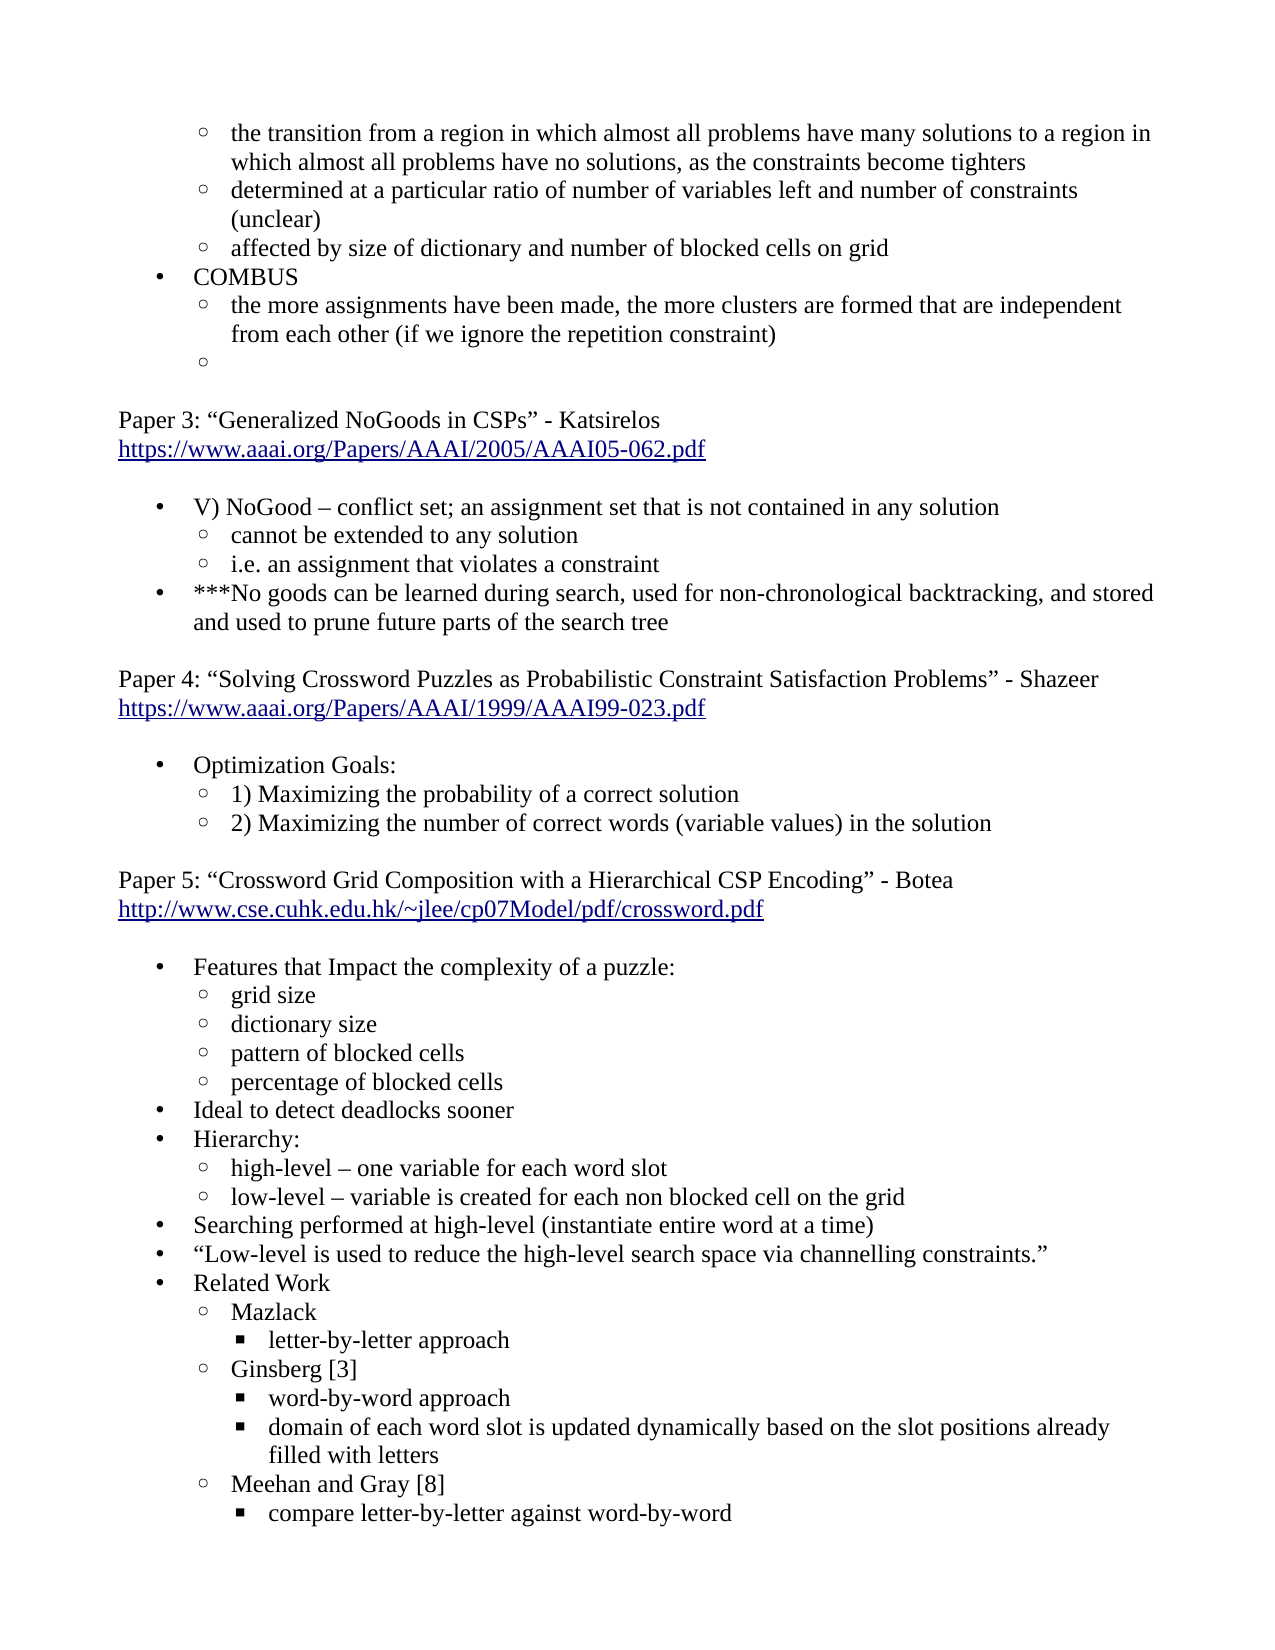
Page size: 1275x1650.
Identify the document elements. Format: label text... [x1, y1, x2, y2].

text https://www.aaai.org/Papers/AAAI/1999/AAAI99-023.pdf [118, 693, 1157, 722]
text http://www.cse.cuhk.edu.hk/~jlee/cp07Model/pdf/crossword.pdf [118, 894, 1157, 923]
list “Low-level is used to reduce the high-level search space via channelling constraints.” [156, 1239, 1157, 1268]
list word-by-word approach [231, 1383, 1157, 1412]
list domain of each word slot is updated dynamically based on the slot positions already filled with letters [231, 1412, 1157, 1469]
list high-level – one variable for each word slot [193, 1153, 1157, 1182]
list the transition from a region in which almost all problems have many solutions to a region in which almost all problems have no solutions, as the constraints become tighters [193, 118, 1157, 176]
text https://www.aaai.org/Papers/AAAI/2005/AAAI05-062.pdf [118, 434, 1157, 463]
list Ginsberg [3] [193, 1354, 1157, 1383]
list Searching performed at high-level (instantiate entire word at a time) [156, 1211, 1157, 1239]
list ***No goods can be learned during search, used for non-chronological backtracking, and stored and used to prune future parts of the search tree [156, 578, 1157, 636]
list determined at a particular ratio of number of variables left and number of constraints (unclear) [193, 176, 1157, 233]
text Paper 4: “Solving Crossword Puzzles as Probabilistic Constraint Satisfaction Problems” - Shazeer [118, 664, 1157, 693]
list 2) Maximizing the number of correct words (variable values) in the solution [193, 808, 1157, 837]
list grid size [193, 981, 1157, 1009]
list affected by size of dictionary and number of blocked cells on grid [193, 233, 1157, 262]
list Features that Impact the complexity of a puzzle: [156, 952, 1157, 981]
list Mazlack [193, 1297, 1157, 1326]
list low-level – variable is created for each non blocked cell on the grid [193, 1182, 1157, 1211]
list V) NoGood – conflict set; an assignment set that is not contained in any solution [156, 492, 1157, 521]
list the more assignments have been made, the more clusters are formed that are independent from each other (if we ignore the repetition constraint) [193, 291, 1157, 348]
list COMBUS [156, 262, 1157, 291]
list Optimization Goals: [156, 751, 1157, 779]
text Paper 5: “Crossword Grid Composition with a Hierarchical CSP Encoding” - Botea [118, 866, 1157, 894]
list Related Work [156, 1268, 1157, 1297]
list Meehan and Gray [8] [193, 1469, 1157, 1498]
list pattern of blocked cells [193, 1038, 1157, 1067]
text Paper 3: “Generalized NoGoods in CSPs” - Katsirelos [118, 406, 1157, 434]
list Ideal to detect deadlocks sooner [156, 1096, 1157, 1124]
list letter-by-letter approach [231, 1326, 1157, 1354]
list compare letter-by-letter against word-by-word [231, 1498, 1157, 1527]
list cannot be extended to any solution [193, 521, 1157, 549]
list percentage of blocked cells [193, 1067, 1157, 1096]
list 1) Maximizing the probability of a correct solution [193, 779, 1157, 808]
list Hierarchy: [156, 1124, 1157, 1153]
list i.e. an assignment that violates a constraint [193, 549, 1157, 578]
list dictionary size [193, 1009, 1157, 1038]
